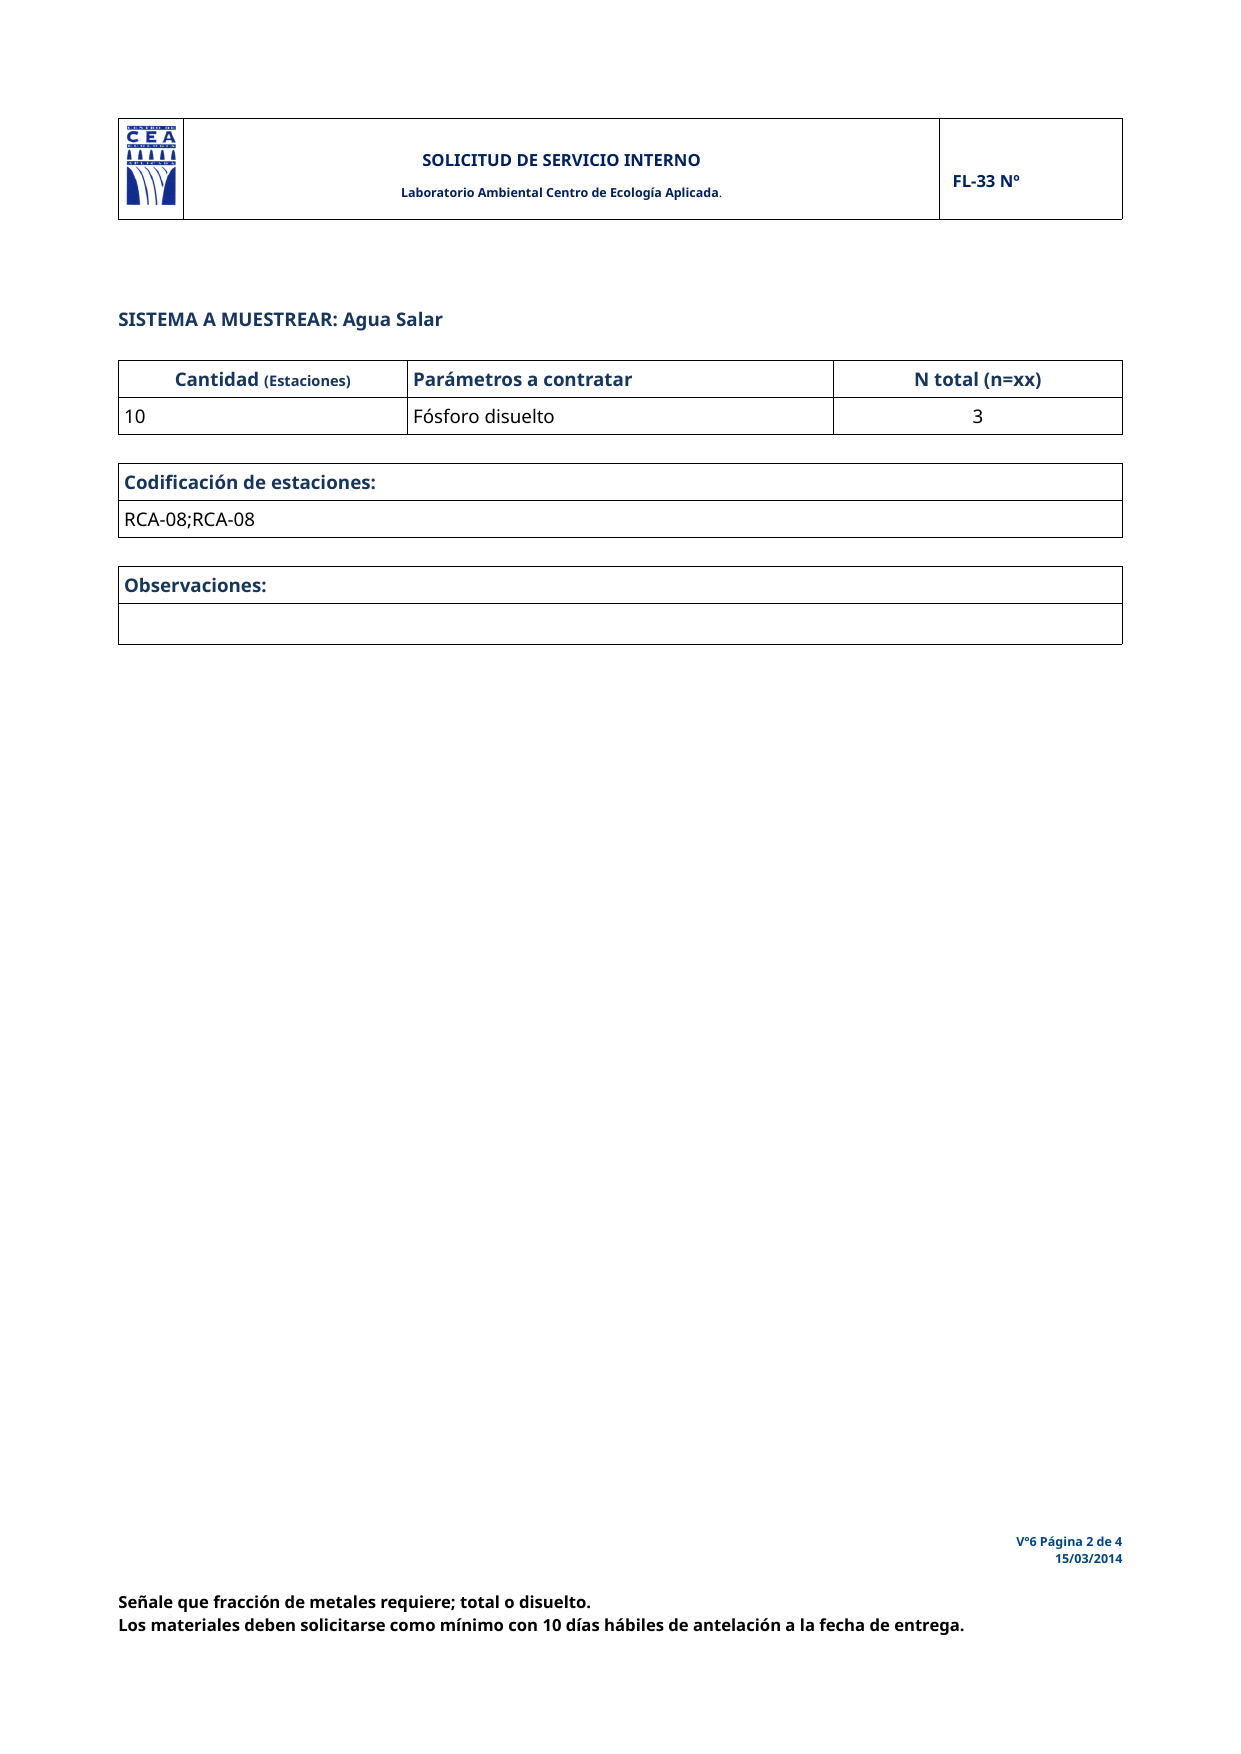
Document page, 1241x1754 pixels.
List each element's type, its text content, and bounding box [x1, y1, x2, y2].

table_header Codificación de estaciones: [119, 464, 1122, 500]
text SISTEMA A MUESTREAR: Agua Salar [118, 306, 1122, 331]
table_cell 10 [119, 398, 407, 434]
table_cell RCA-08;RCA-08 [119, 501, 1122, 537]
table_header Cantidad (Estaciones) [119, 361, 407, 397]
table_cell Fósforo disuelto [408, 398, 833, 434]
table_header Parámetros a contratar [408, 361, 833, 397]
table_header Observaciones: [119, 567, 1122, 603]
table_header N total (n=xx) [834, 361, 1122, 397]
table_cell 3 [834, 398, 1122, 434]
picture [124, 123, 179, 207]
table_cell [119, 604, 1122, 643]
